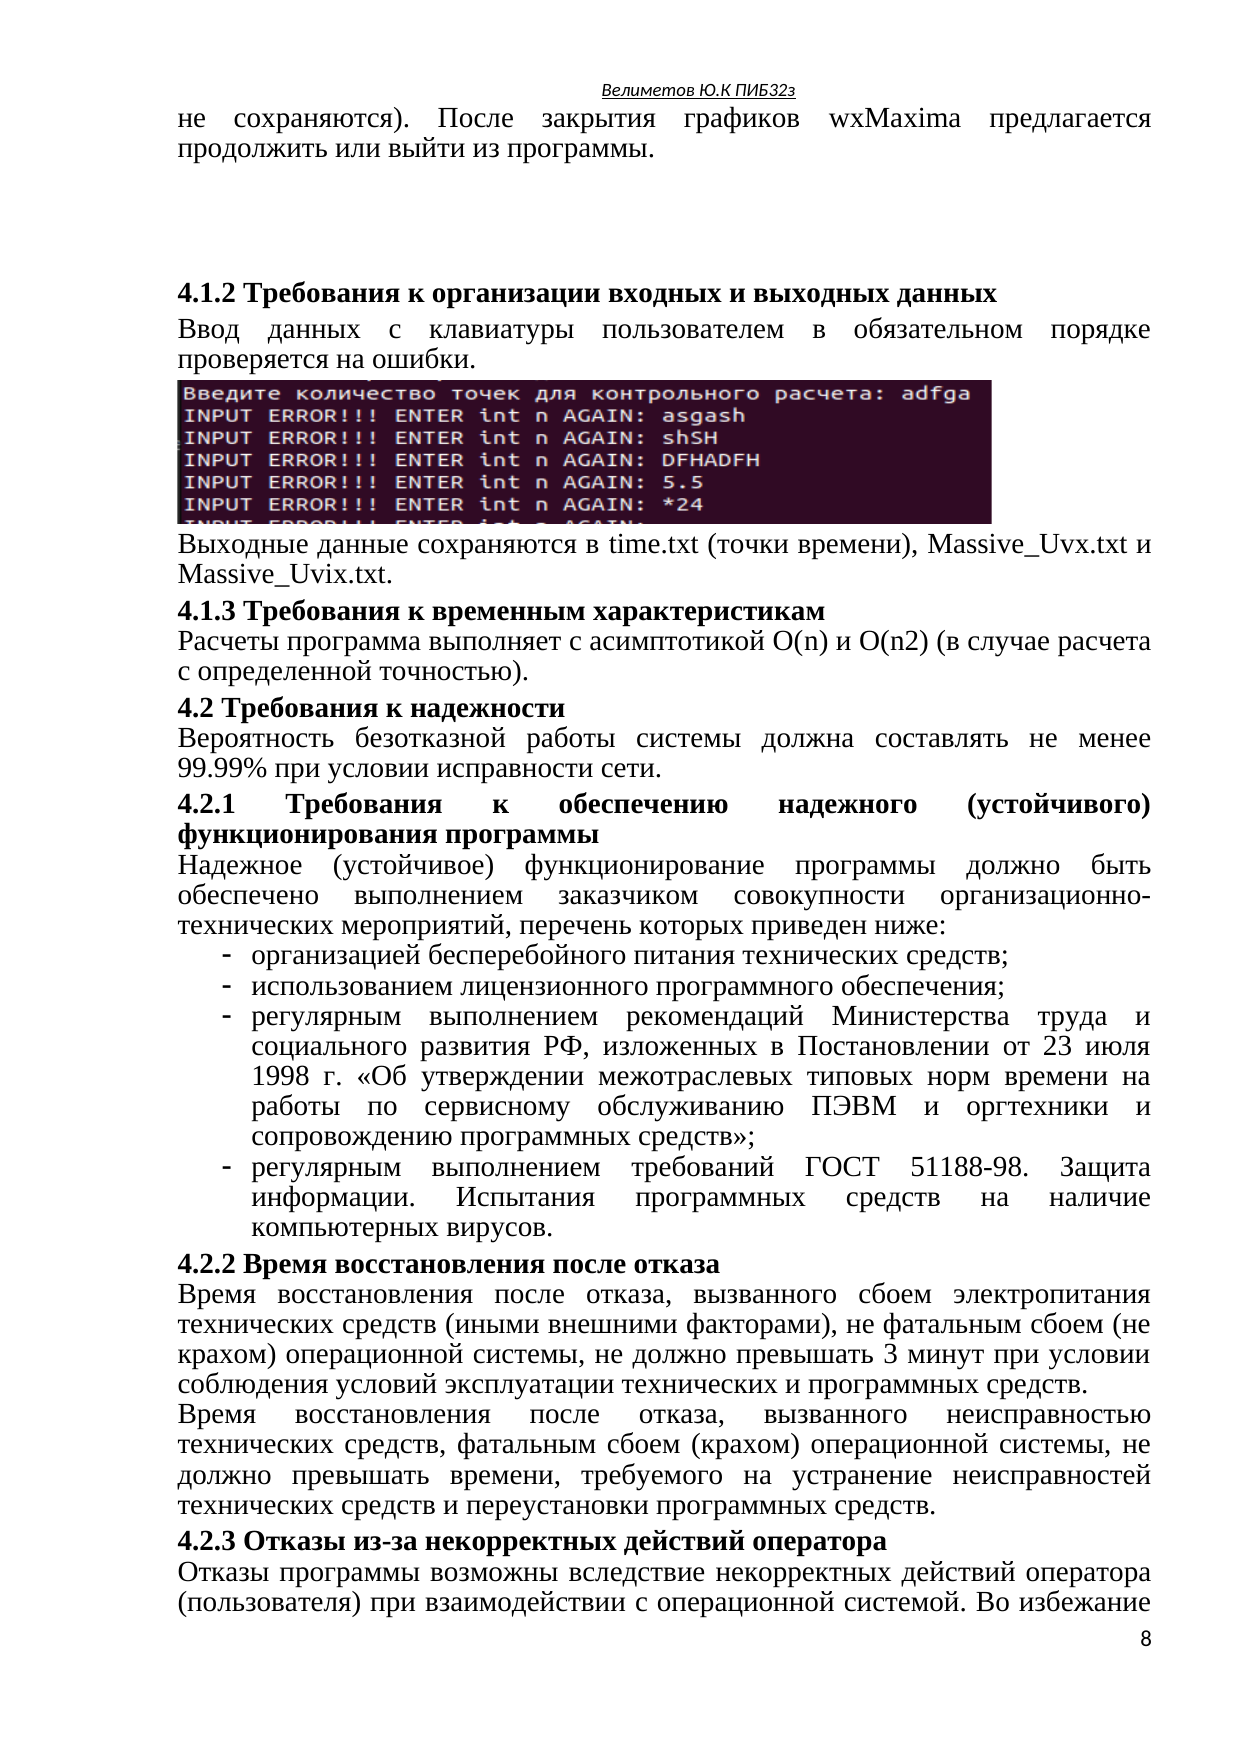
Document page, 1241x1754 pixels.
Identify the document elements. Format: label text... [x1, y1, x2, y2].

text 4.1.2 Требования к организации входных и выходных данных [177, 278, 1152, 308]
text Вероятность безотказной работы системы должна составлять не менее 99.99% при условии исправности сети. [177, 723, 1152, 783]
text не сохраняются). После закрытия графиков wxMaxima предлагается продолжить или выйти из программы. [177, 103, 1152, 164]
text 4.1.3 Требования к временным характеристикам [177, 596, 1152, 627]
text 4.2.2 Время восстановления после отказа [177, 1249, 1152, 1279]
text 4.2.1 Требования к обеспечению надежного (устойчивого) функционирования программы [177, 790, 1152, 850]
picture [177, 380, 992, 524]
text Ввод данных с клавиатуры пользователем в обязательном порядке проверяется на ошибки. [177, 315, 1152, 375]
list использованием лицензионного программного обеспечения; [222, 971, 1152, 1001]
text Надежное (устойчивое) функционирование программы должно быть обеспечено выполнением заказчиком совокупности организационно-технических мероприятий, перечень которых приведен ниже: [177, 850, 1152, 941]
text Расчеты программа выполняет с асимптотикой О(n) и О(n2) (в случае расчета с определенной точностью). [177, 627, 1152, 687]
text Время восстановления после отказа, вызванного сбоем электропитания технических средств (иными внешними факторами), не фатальным сбоем (не крахом) операционной системы, не должно превышать 3 минут при условии соблюдения условий эксплуатации технических и программных средств. [177, 1279, 1152, 1400]
text Выходные данные сохраняются в time.txt (точки времени), Massive_Uvx.txt и Massive_Uvix.txt. [177, 530, 1152, 590]
list организацией бесперебойного питания технических средств; [222, 941, 1152, 971]
text Отказы программы возможны вследствие некорректных действий оператора (пользователя) при взаимодействии с операционной системой. Во избежание [177, 1557, 1152, 1617]
list регулярным выполнением требований ГОСТ 51188-98. Защита информации. Испытания программных средств на наличие компьютерных вирусов. [222, 1152, 1152, 1243]
text 4.2.3 Отказы из-за некорректных действий оператора [177, 1527, 1152, 1557]
text Время восстановления после отказа, вызванного неисправностью технических средств, фатальным сбоем (крахом) операционной системы, не должно превышать времени, требуемого на устранение неисправностей технических средств и переустановки программных средств. [177, 1400, 1152, 1521]
list регулярным выполнением рекомендаций Министерства труда и социального развития РФ, изложенных в Постановлении от 23 июля 1998 г. «Об утверждении межотраслевых типовых норм времени на работы по сервисному обслуживанию ПЭВМ и оргтехники и сопровождению программных средств»; [222, 1001, 1152, 1152]
text 4.2 Требования к надежности [177, 693, 1152, 723]
